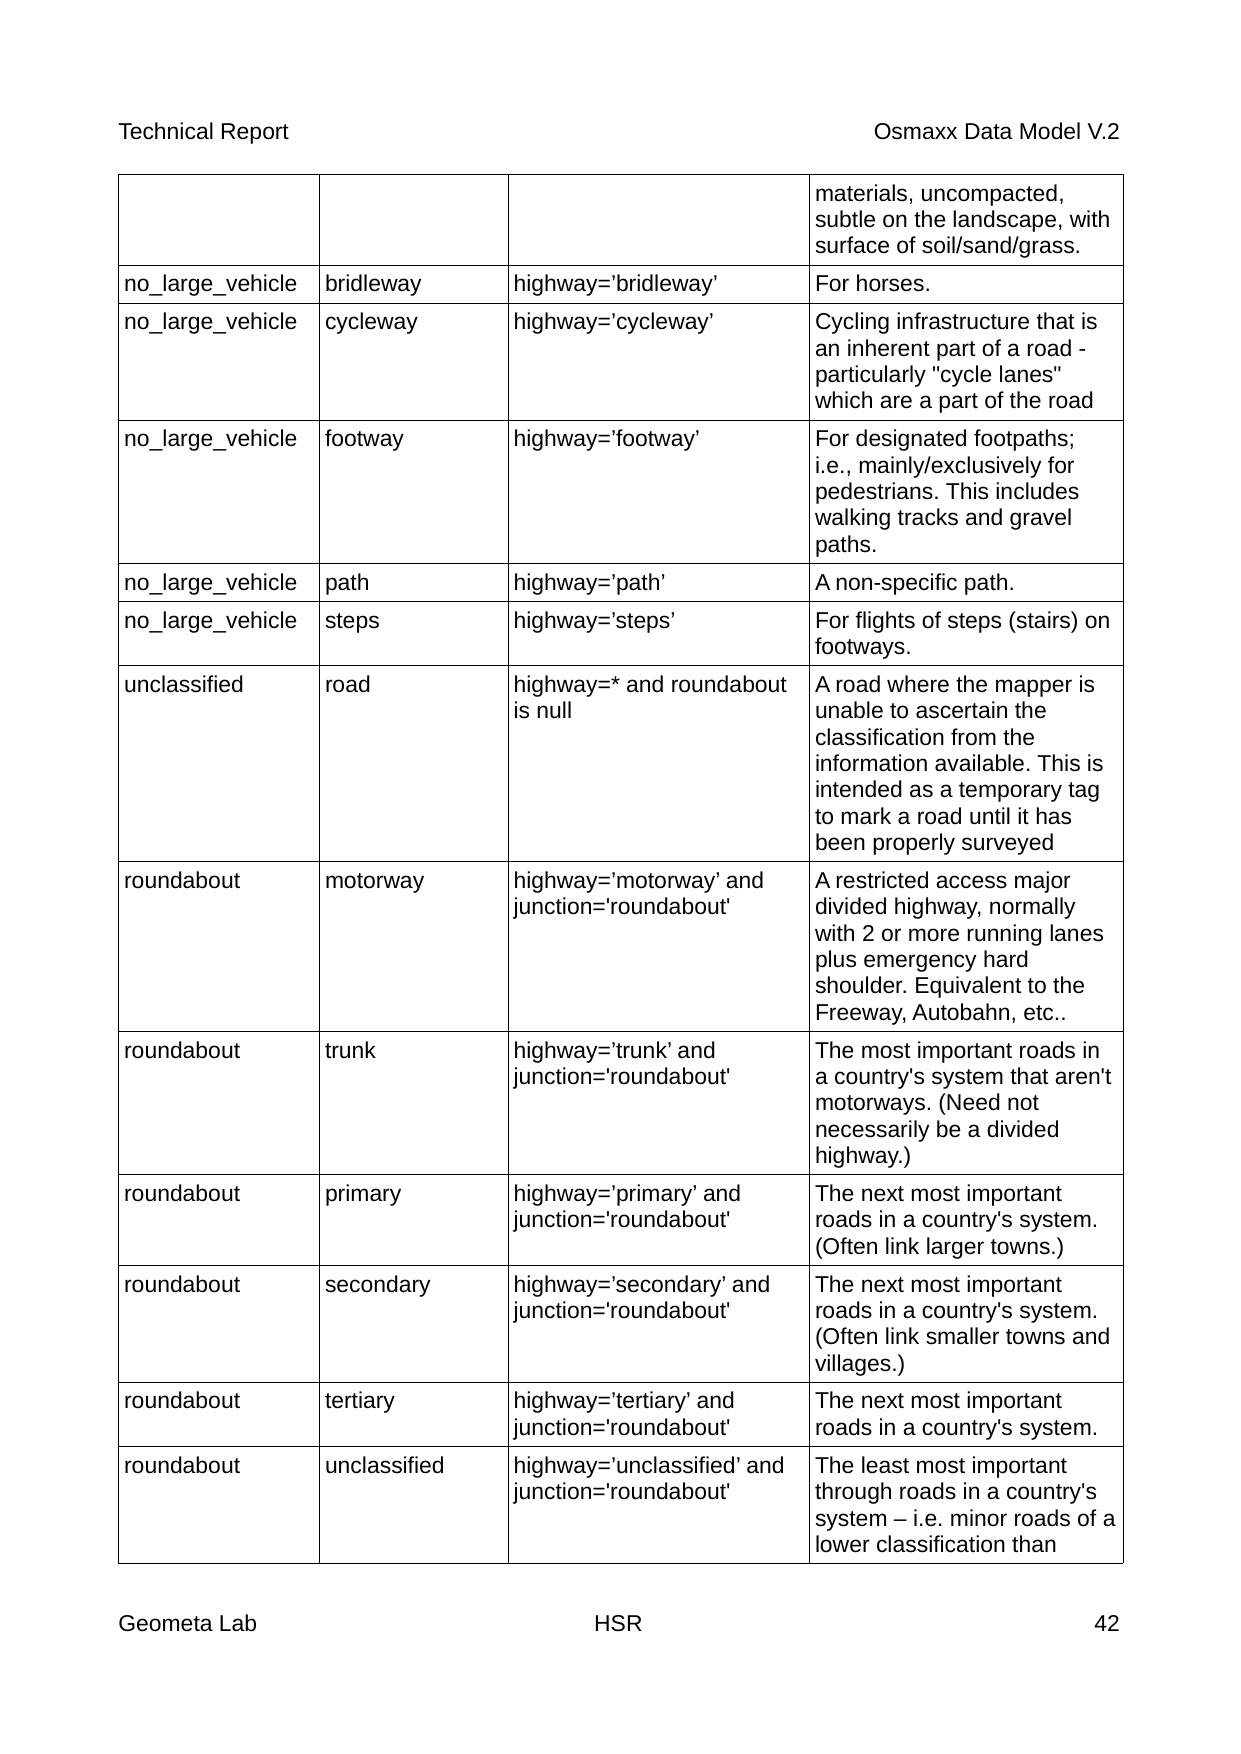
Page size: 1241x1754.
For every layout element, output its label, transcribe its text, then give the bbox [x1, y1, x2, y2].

table_cell A restricted access major divided highway, normally with 2 or more running lanes plus emergency hard shoulder. Equivalent to the Freeway, Autobahn, etc.. [810, 862, 1123, 1031]
table_cell roundabout [119, 1032, 319, 1174]
table_cell footway [320, 421, 508, 563]
table_cell [509, 175, 809, 264]
table_cell roundabout [119, 1447, 319, 1563]
table_cell cycleway [320, 304, 508, 419]
table_cell highway=’primary’ and junction='roundabout' [509, 1175, 809, 1265]
table_cell For designated footpaths; i.e., mainly/exclusively for pedestrians. This includes walking tracks and gravel paths. [810, 421, 1123, 563]
table_cell secondary [320, 1266, 508, 1382]
table_cell primary [320, 1175, 508, 1265]
table_cell bridleway [320, 266, 508, 302]
table_cell highway=’unclassified’ and junction='roundabout' [509, 1447, 809, 1563]
table_cell The next most important roads in a country's system. (Often link smaller towns and villages.) [810, 1266, 1123, 1382]
table_cell highway=’steps’ [509, 602, 809, 665]
table_cell no_large_vehicle [119, 602, 319, 665]
table_cell steps [320, 602, 508, 665]
table_cell roundabout [119, 1383, 319, 1446]
table_cell roundabout [119, 1175, 319, 1265]
table_cell The least most important through roads in a country's system – i.e. minor roads of a lower classification than [810, 1447, 1123, 1563]
table_cell trunk [320, 1032, 508, 1174]
table_cell highway=’trunk’ and junction='roundabout' [509, 1032, 809, 1174]
table_cell materials, uncompacted, subtle on the landscape, with surface of soil/sand/grass. [810, 175, 1123, 264]
table_cell [320, 175, 508, 264]
table_cell tertiary [320, 1383, 508, 1446]
table_cell highway=’secondary’ and junction='roundabout' [509, 1266, 809, 1382]
table_cell For flights of steps (stairs) on footways. [810, 602, 1123, 665]
table_cell highway=’motorway’ and junction='roundabout' [509, 862, 809, 1031]
table_cell highway=’tertiary’ and junction='roundabout' [509, 1383, 809, 1446]
table_cell motorway [320, 862, 508, 1031]
table_cell [119, 175, 319, 264]
table_cell highway=’bridleway’ [509, 266, 809, 302]
table_cell The next most important roads in a country's system. (Often link larger towns.) [810, 1175, 1123, 1265]
table_cell road [320, 666, 508, 861]
table_cell unclassified [320, 1447, 508, 1563]
table_cell The most important roads in a country's system that aren't motorways. (Need not necessarily be a divided highway.) [810, 1032, 1123, 1174]
table_cell roundabout [119, 862, 319, 1031]
table_cell A road where the mapper is unable to ascertain the classification from the information available. This is intended as a temporary tag to mark a road until it has been properly surveyed [810, 666, 1123, 861]
table_cell highway=* and roundabout is null [509, 666, 809, 861]
table_cell Cycling infrastructure that is an inherent part of a road - particularly "cycle lanes" which are a part of the road [810, 304, 1123, 419]
table_cell The next most important roads in a country's system. [810, 1383, 1123, 1446]
table_cell highway=’footway’ [509, 421, 809, 563]
table_cell unclassified [119, 666, 319, 861]
table_cell path [320, 564, 508, 601]
table_cell For horses. [810, 266, 1123, 302]
table_cell no_large_vehicle [119, 304, 319, 419]
table_cell no_large_vehicle [119, 421, 319, 563]
table_cell no_large_vehicle [119, 266, 319, 302]
table_cell A non-specific path. [810, 564, 1123, 601]
table_cell roundabout [119, 1266, 319, 1382]
table_cell highway=’path’ [509, 564, 809, 601]
table_cell highway=’cycleway’ [509, 304, 809, 419]
table_cell no_large_vehicle [119, 564, 319, 601]
